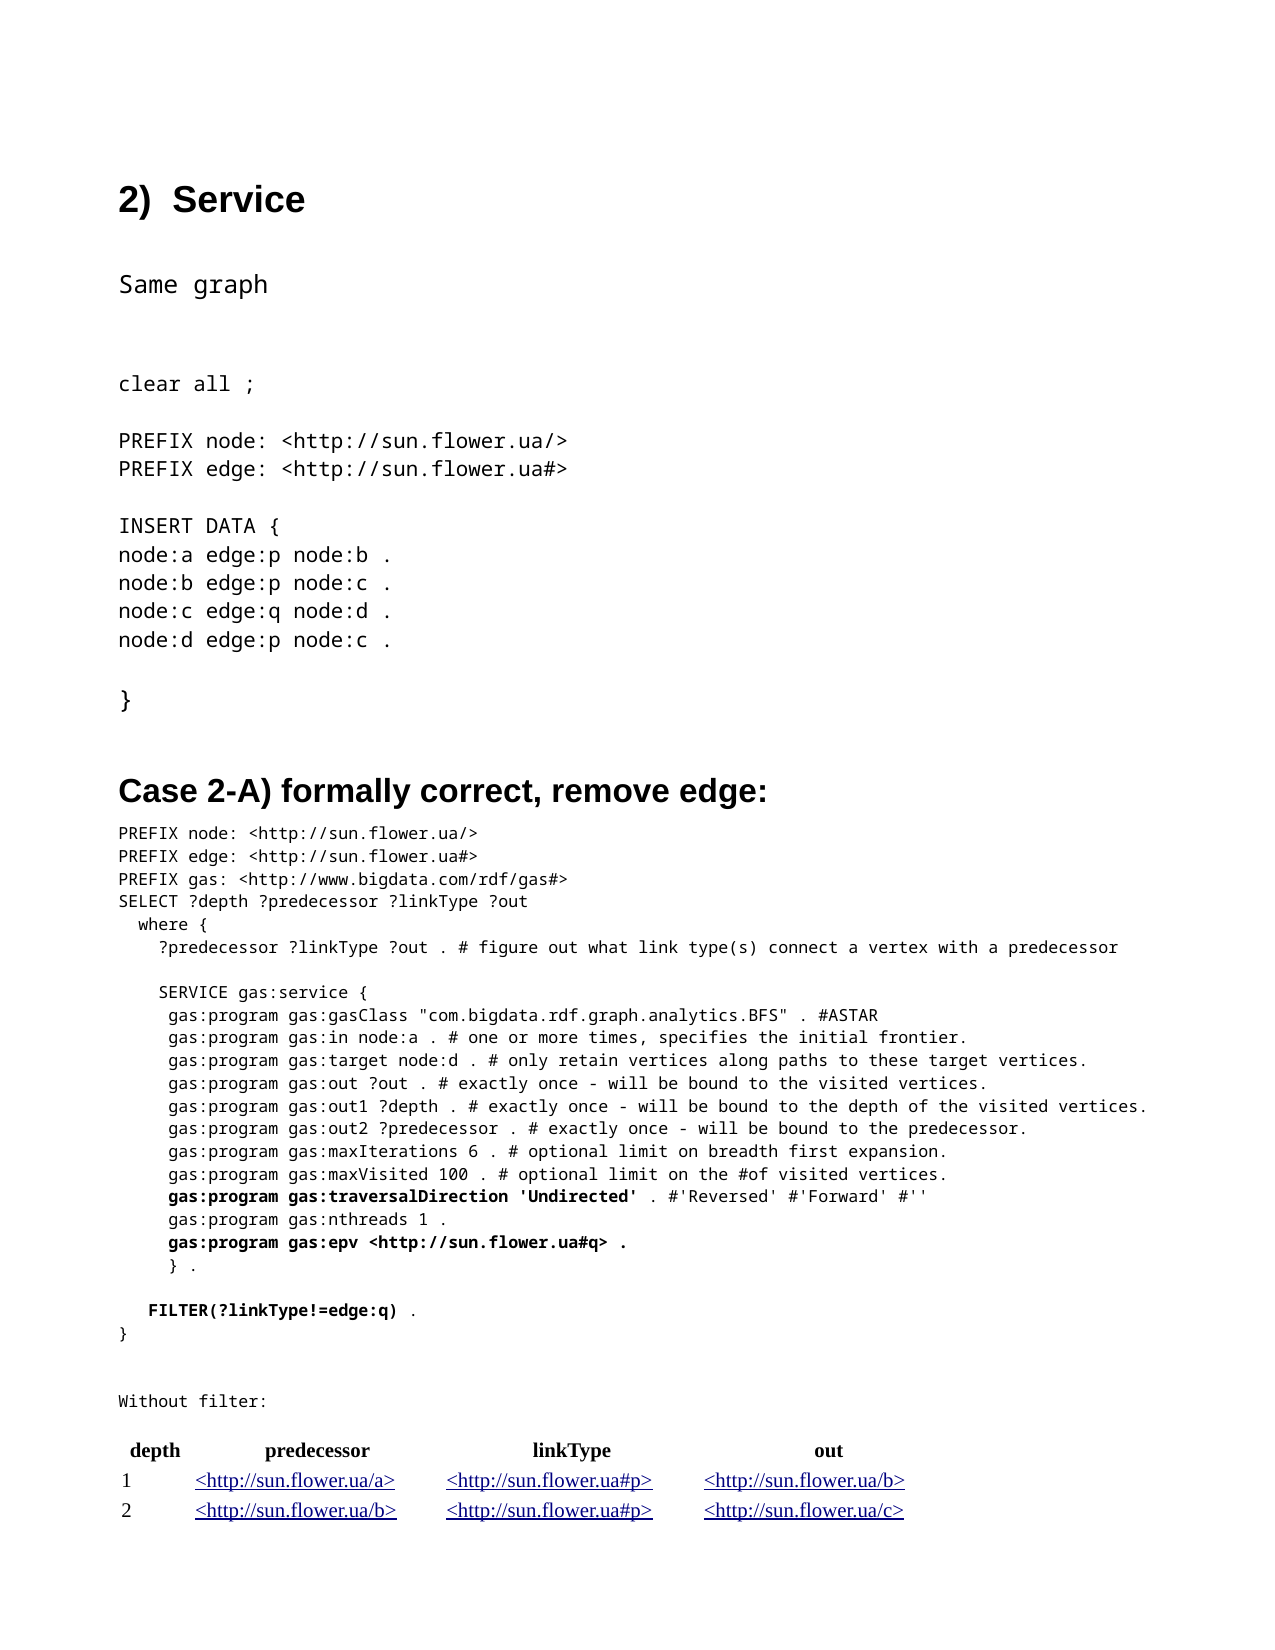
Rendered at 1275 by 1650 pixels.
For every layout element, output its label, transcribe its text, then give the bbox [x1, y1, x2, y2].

text clear all ; [118, 369, 1157, 397]
text FILTER(?linkType!=edge:q) . [118, 1299, 1157, 1321]
text gas:program gas:gasClass "com.bigdata.rdf.graph.analytics.BFS" . #ASTAR [118, 1003, 1157, 1026]
text node:d edge:p node:c . [118, 625, 1157, 653]
text node:a edge:p node:b . [118, 540, 1157, 568]
table_cell 1 [118, 1465, 192, 1495]
text SERVICE gas:service { [118, 981, 1157, 1003]
text Without filter: [118, 1389, 1157, 1412]
table_header linkType [443, 1435, 701, 1465]
text PREFIX edge: <http://sun.flower.ua#> [118, 844, 1157, 867]
text gas:program gas:nthreads 1 . [118, 1208, 1157, 1231]
text where { [118, 913, 1157, 935]
text SELECT ?depth ?predecessor ?linkType ?out [118, 890, 1157, 913]
table_cell 2 [118, 1495, 192, 1524]
table_cell <http://sun.flower.ua/a> [192, 1465, 443, 1495]
table_cell <http://sun.flower.ua#p> [443, 1465, 701, 1495]
text gas:program gas:out1 ?depth . # exactly once - will be bound to the depth of the visited vertices. [118, 1094, 1157, 1117]
text } [118, 682, 1157, 716]
subtitle 2) Service [118, 177, 1157, 220]
table_cell <http://sun.flower.ua/b> [701, 1465, 956, 1495]
text gas:program gas:epv <http://sun.flower.ua#q> . [118, 1231, 1157, 1253]
text gas:program gas:in node:a . # one or more times, specifies the initial frontier. [118, 1026, 1157, 1049]
text ?predecessor ?linkType ?out . # figure out what link type(s) connect a vertex with a predecessor [118, 935, 1157, 958]
text } [118, 1321, 1157, 1344]
text gas:program gas:maxIterations 6 . # optional limit on breadth first expansion. [118, 1140, 1157, 1162]
text gas:program gas:target node:d . # only retain vertices along paths to these target vertices. [118, 1049, 1157, 1072]
text PREFIX edge: <http://sun.flower.ua#> [118, 454, 1157, 483]
text INSERT DATA { [118, 511, 1157, 540]
text gas:program gas:out2 ?predecessor . # exactly once - will be bound to the predecessor. [118, 1117, 1157, 1140]
text PREFIX node: <http://sun.flower.ua/> [118, 426, 1157, 454]
text PREFIX gas: <http://www.bigdata.com/rdf/gas#> [118, 867, 1157, 890]
table_header predecessor [192, 1435, 443, 1465]
text node:c edge:q node:d . [118, 597, 1157, 625]
table_cell <http://sun.flower.ua/b> [192, 1495, 443, 1524]
text node:b edge:p node:c . [118, 568, 1157, 597]
table_header depth [118, 1435, 192, 1465]
table_header out [701, 1435, 956, 1465]
text } . [118, 1253, 1157, 1276]
text gas:program gas:out ?out . # exactly once - will be bound to the visited vertices. [118, 1072, 1157, 1094]
text Same graph [118, 267, 1157, 301]
text gas:program gas:traversalDirection 'Undirected' . #'Reversed' #'Forward' #'' [118, 1185, 1157, 1208]
text gas:program gas:maxVisited 100 . # optional limit on the #of visited vertices. [118, 1162, 1157, 1185]
table_cell <http://sun.flower.ua#p> [443, 1495, 701, 1524]
text PREFIX node: <http://sun.flower.ua/> [118, 822, 1157, 844]
table_cell <http://sun.flower.ua/c> [701, 1495, 956, 1524]
subtitle Case 2-A) formally correct, remove edge: [118, 771, 1157, 809]
